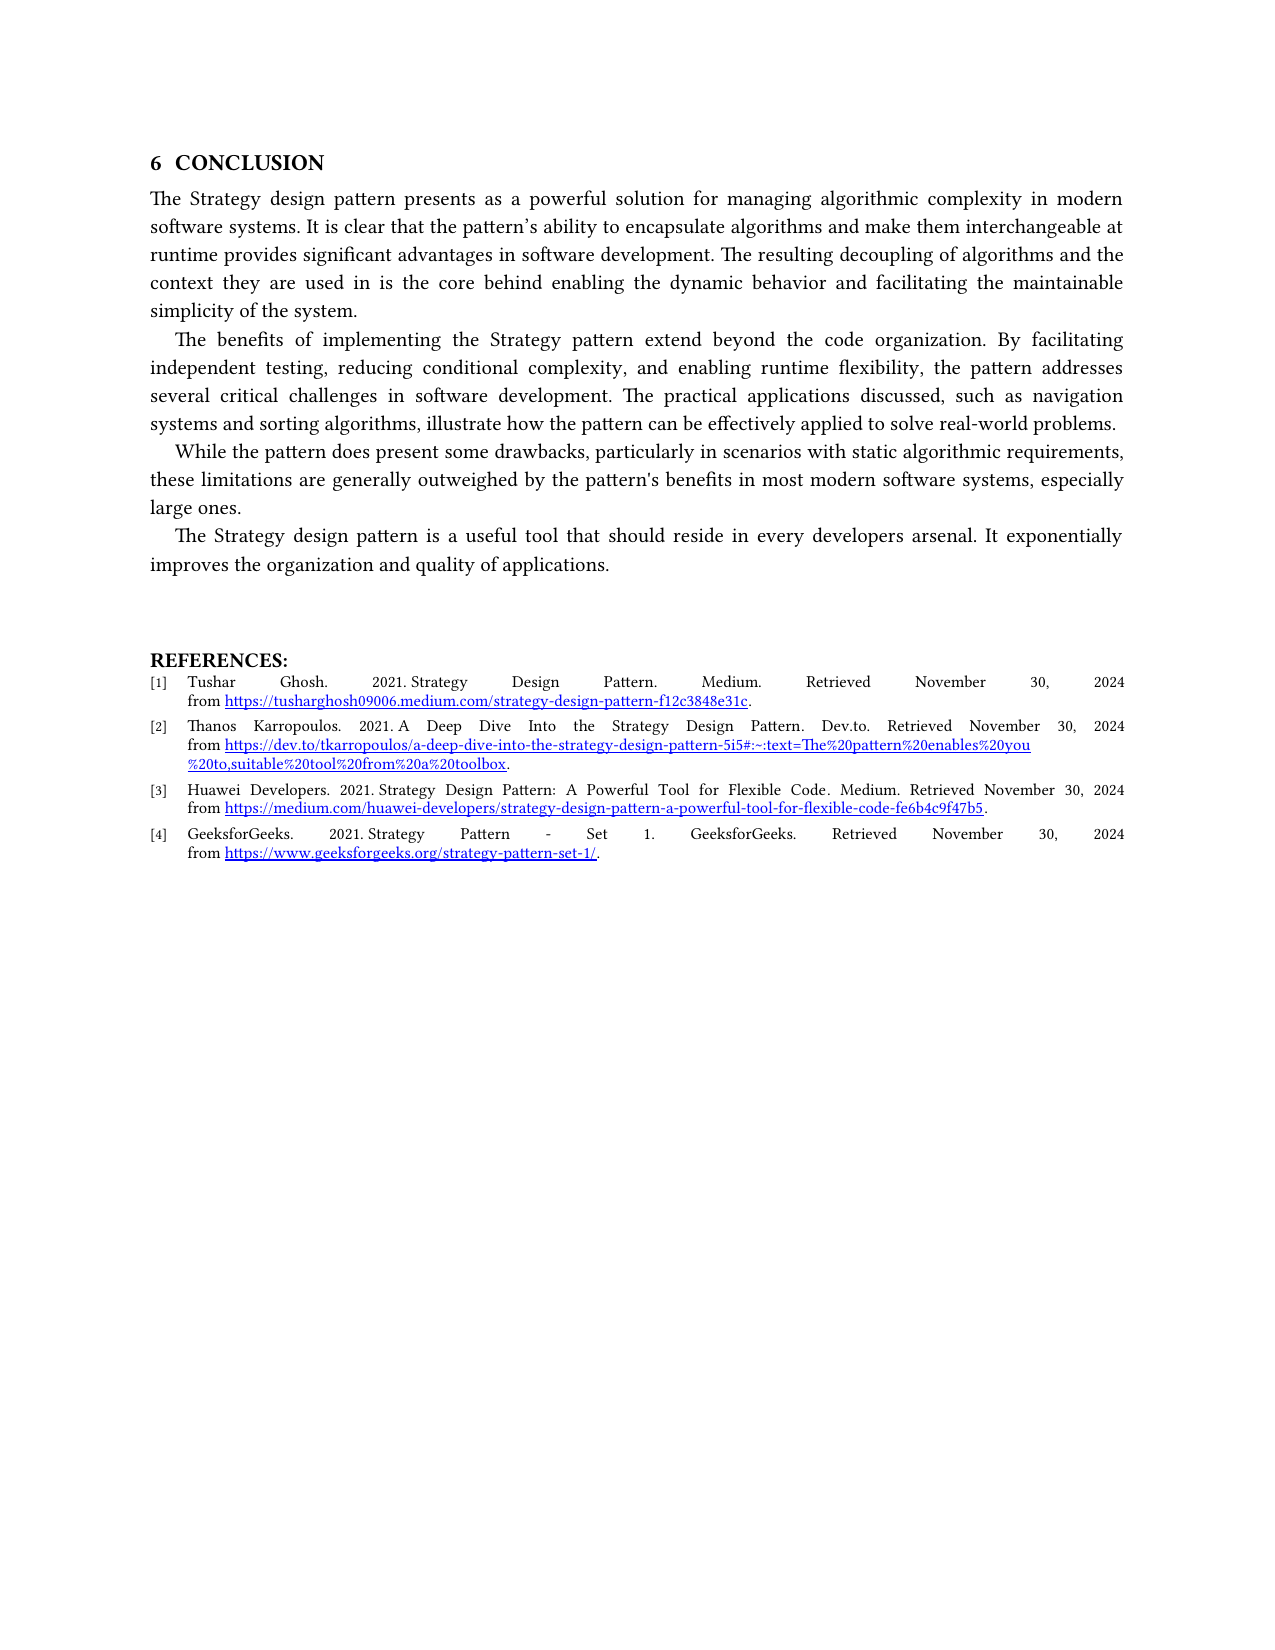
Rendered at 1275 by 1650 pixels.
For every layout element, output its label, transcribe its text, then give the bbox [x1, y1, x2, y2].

text While the pattern does present some drawbacks, particularly in scenarios with static algorithmic requirements, these limitations are generally outweighed by the pattern's benefits in most modern software systems, especially large ones. [150, 436, 1125, 520]
subtitle CONCLUSION [150, 150, 1125, 176]
list Tushar Ghosh. 2021. Strategy Design Pattern. Medium. Retrieved November 30, 2024 from https://tusharghosh09006.medium.com/strategy-design-pattern-f12c3848e31c. [150, 673, 1125, 711]
text The benefits of implementing the Strategy pattern extend beyond the code organization. By facilitating independent testing, reducing conditional complexity, and enabling runtime flexibility, the pattern addresses several critical challenges in software development. The practical applications discussed, such as navigation systems and sorting algorithms, illustrate how the pattern can be effectively applied to solve real-world problems. [150, 323, 1125, 436]
list Thanos Karropoulos. 2021. A Deep Dive Into the Strategy Design Pattern. Dev.to. Retrieved November 30, 2024 from https://dev.to/tkarropoulos/a-deep-dive-into-the-strategy-design-pattern-5i5#:~:text=The%20pattern%20enables%20you%20to,suitable%20tool%20from%20a%20toolbox. [150, 717, 1125, 774]
text REFERENCES: [150, 649, 1125, 673]
list GeeksforGeeks. 2021. Strategy Pattern - Set 1. GeeksforGeeks. Retrieved November 30, 2024 from https://www.geeksforgeeks.org/strategy-pattern-set-1/. [150, 824, 1125, 862]
text The Strategy design pattern is a useful tool that should reside in every developers arsenal. It exponentially improves the organization and quality of applications. [150, 520, 1125, 576]
text The Strategy design pattern presents as a powerful solution for managing algorithmic complexity in modern software systems. It is clear that the pattern’s ability to encapsulate algorithms and make them interchangeable at runtime provides significant advantages in software development. The resulting decoupling of algorithms and the context they are used in is the core behind enabling the dynamic behavior and facilitating the maintainable simplicity of the system. [150, 182, 1125, 323]
list Huawei Developers. 2021. Strategy Design Pattern: A Powerful Tool for Flexible Code. Medium. Retrieved November 30, 2024 from https://medium.com/huawei-developers/strategy-design-pattern-a-powerful-tool-for-flexible-code-fe6b4c9f47b5. [150, 780, 1125, 818]
